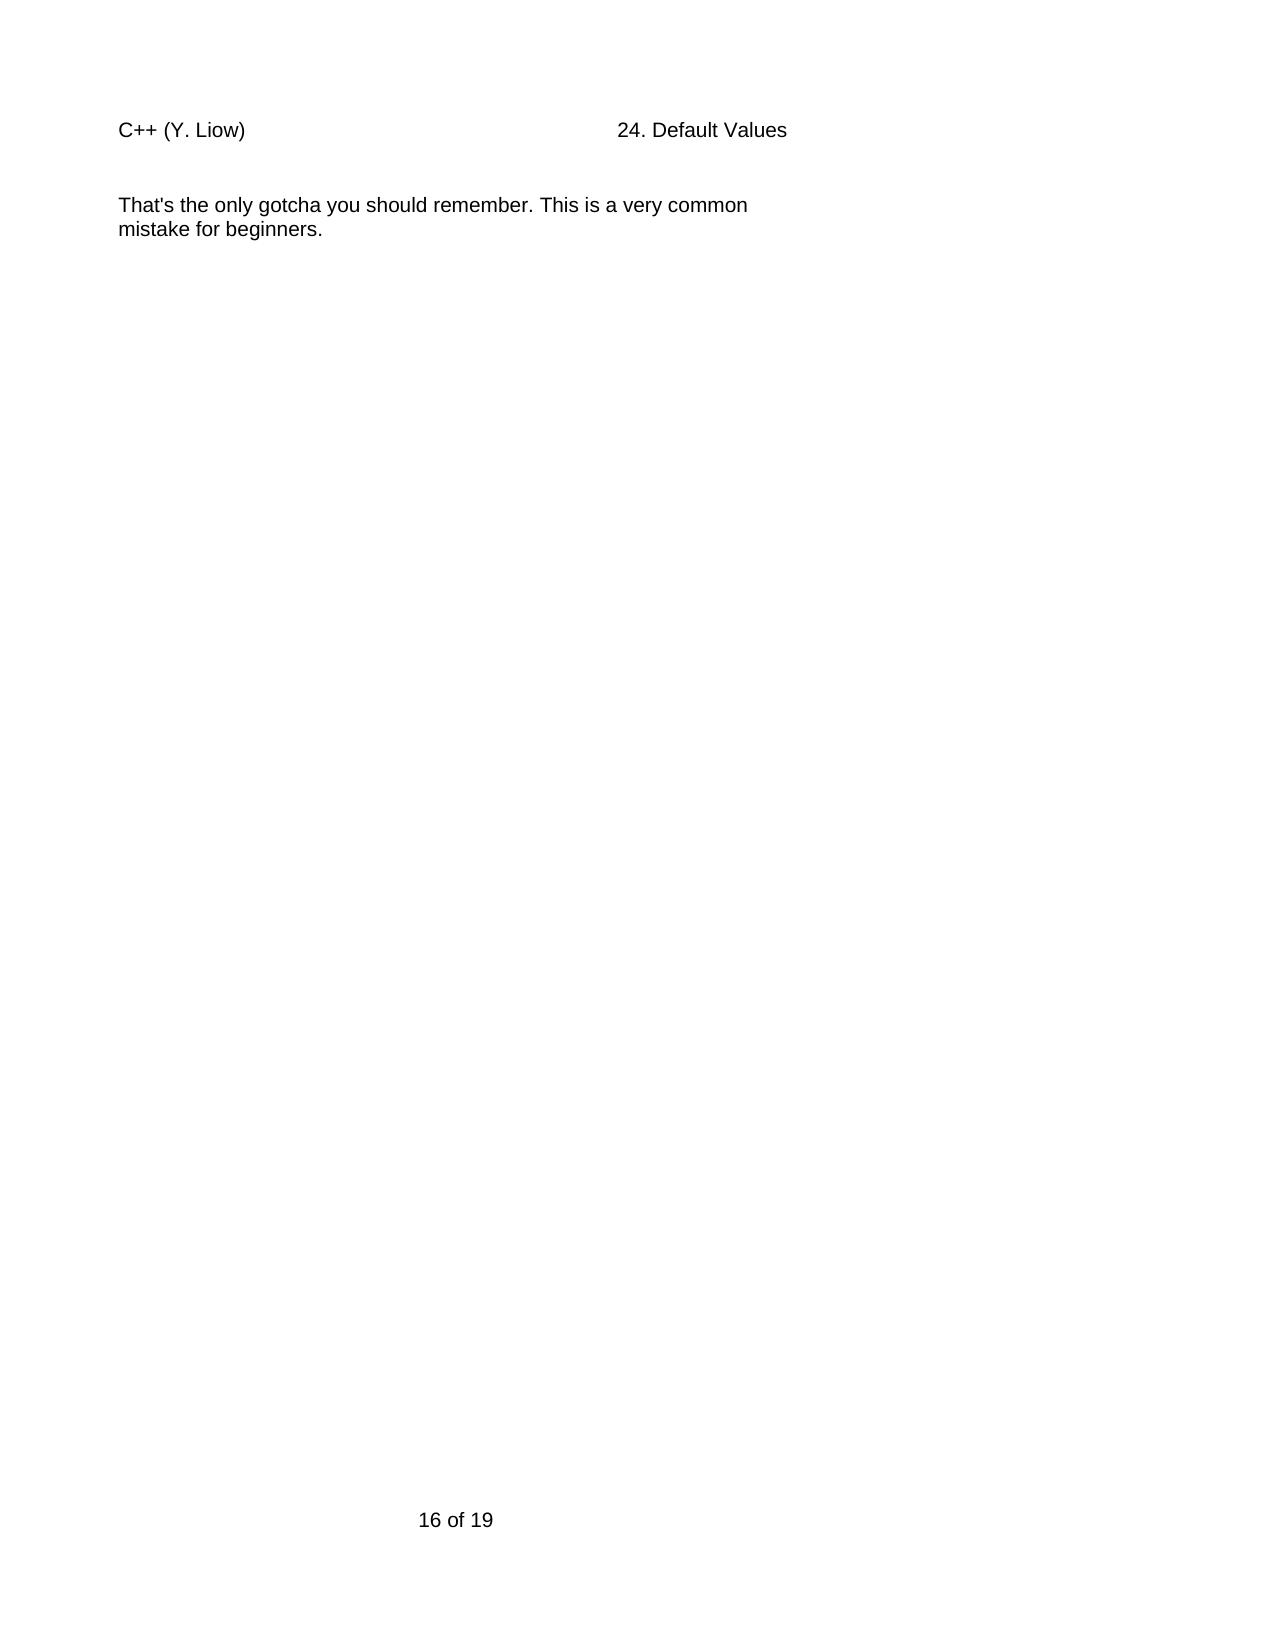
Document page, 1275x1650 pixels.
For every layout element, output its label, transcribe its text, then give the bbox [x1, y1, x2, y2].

text That's the only gotcha you should remember. This is a very common mistake for beginners. [118, 194, 793, 241]
